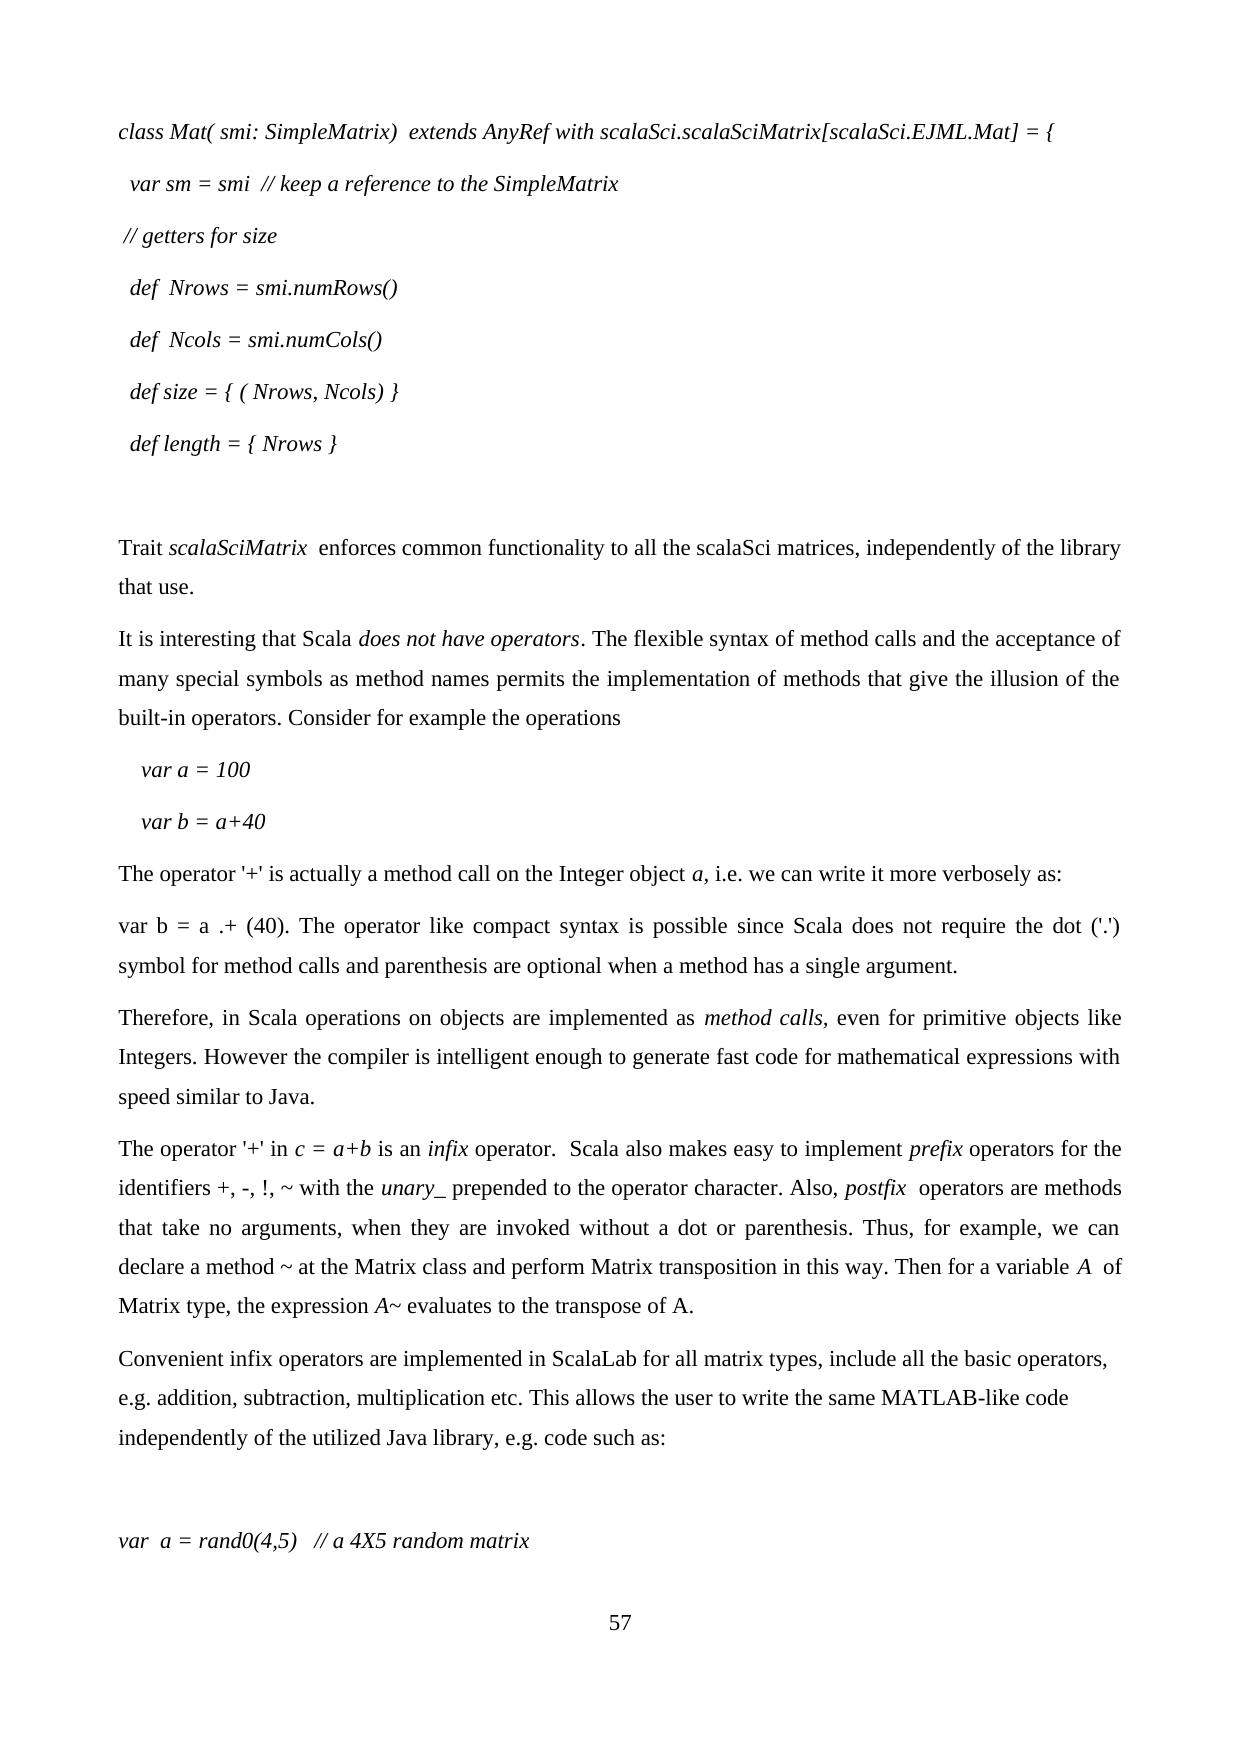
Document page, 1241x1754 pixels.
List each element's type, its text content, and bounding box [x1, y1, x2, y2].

text def Nrows = smi.numRows() [118, 274, 1122, 300]
text var sm = smi // keep a reference to the SimpleMatrix [118, 170, 1122, 196]
text // getters for size [118, 222, 1122, 248]
text def Ncols = smi.numCols() [118, 326, 1122, 352]
text The operator '+' is actually a method call on the Integer object a, i.e. we can write it more verbosely as: [118, 860, 1122, 887]
text Therefore, in Scala operations on objects are implemented as method calls, even for primitive objects like Integers. However the compiler is intelligent enough to generate fast code for mathematical expressions with speed similar to Java. [118, 1004, 1122, 1109]
text var a = rand0(4,5) // a 4X5 random matrix [118, 1527, 1122, 1554]
text The operator '+' in c = a+b is an infix operator. Scala also makes easy to implement prefix operators for the identifiers +, -, !, ~ with the unary_ prepended to the operator character. Also, postfix operators are methods that take no arguments, when they are invoked without a dot or parenthesis. Thus, for example, we can declare a method ~ at the Matrix class and perform Matrix transposition in this way. Then for a variable A of Matrix type, the expression A~ evaluates to the transpose of A. [118, 1135, 1122, 1319]
text It is interesting that Scala does not have operators. The flexible syntax of method calls and the acceptance of many special symbols as method names permits the implementation of methods that give the illusion of the built-in operators. Consider for example the operations [118, 625, 1122, 731]
text def length = { Nrows } [118, 430, 1122, 456]
text class Mat( smi: SimpleMatrix) extends AnyRef with scalaSci.scalaSciMatrix[scalaSci.EJML.Mat] = { [118, 118, 1122, 144]
text def size = { ( Nrows, Ncols) } [118, 378, 1122, 404]
text Convenient infix operators are implemented in ScalaLab for all matrix types, include all the basic operators, e.g. addition, subtraction, multiplication etc. This allows the user to write the same MATLAB-like code independently of the utilized Java library, e.g. code such as: [118, 1344, 1122, 1450]
text var b = a .+ (40). The operator like compact syntax is possible since Scala does not require the dot ('.') symbol for method calls and parenthesis are optional when a method has a single argument. [118, 912, 1122, 978]
text var a = 100 [118, 756, 1122, 783]
text var b = a+40 [118, 808, 1122, 835]
text Trait scalaSciMatrix enforces common functionality to all the scalaSci matrices, independently of the library that use. [118, 534, 1122, 600]
